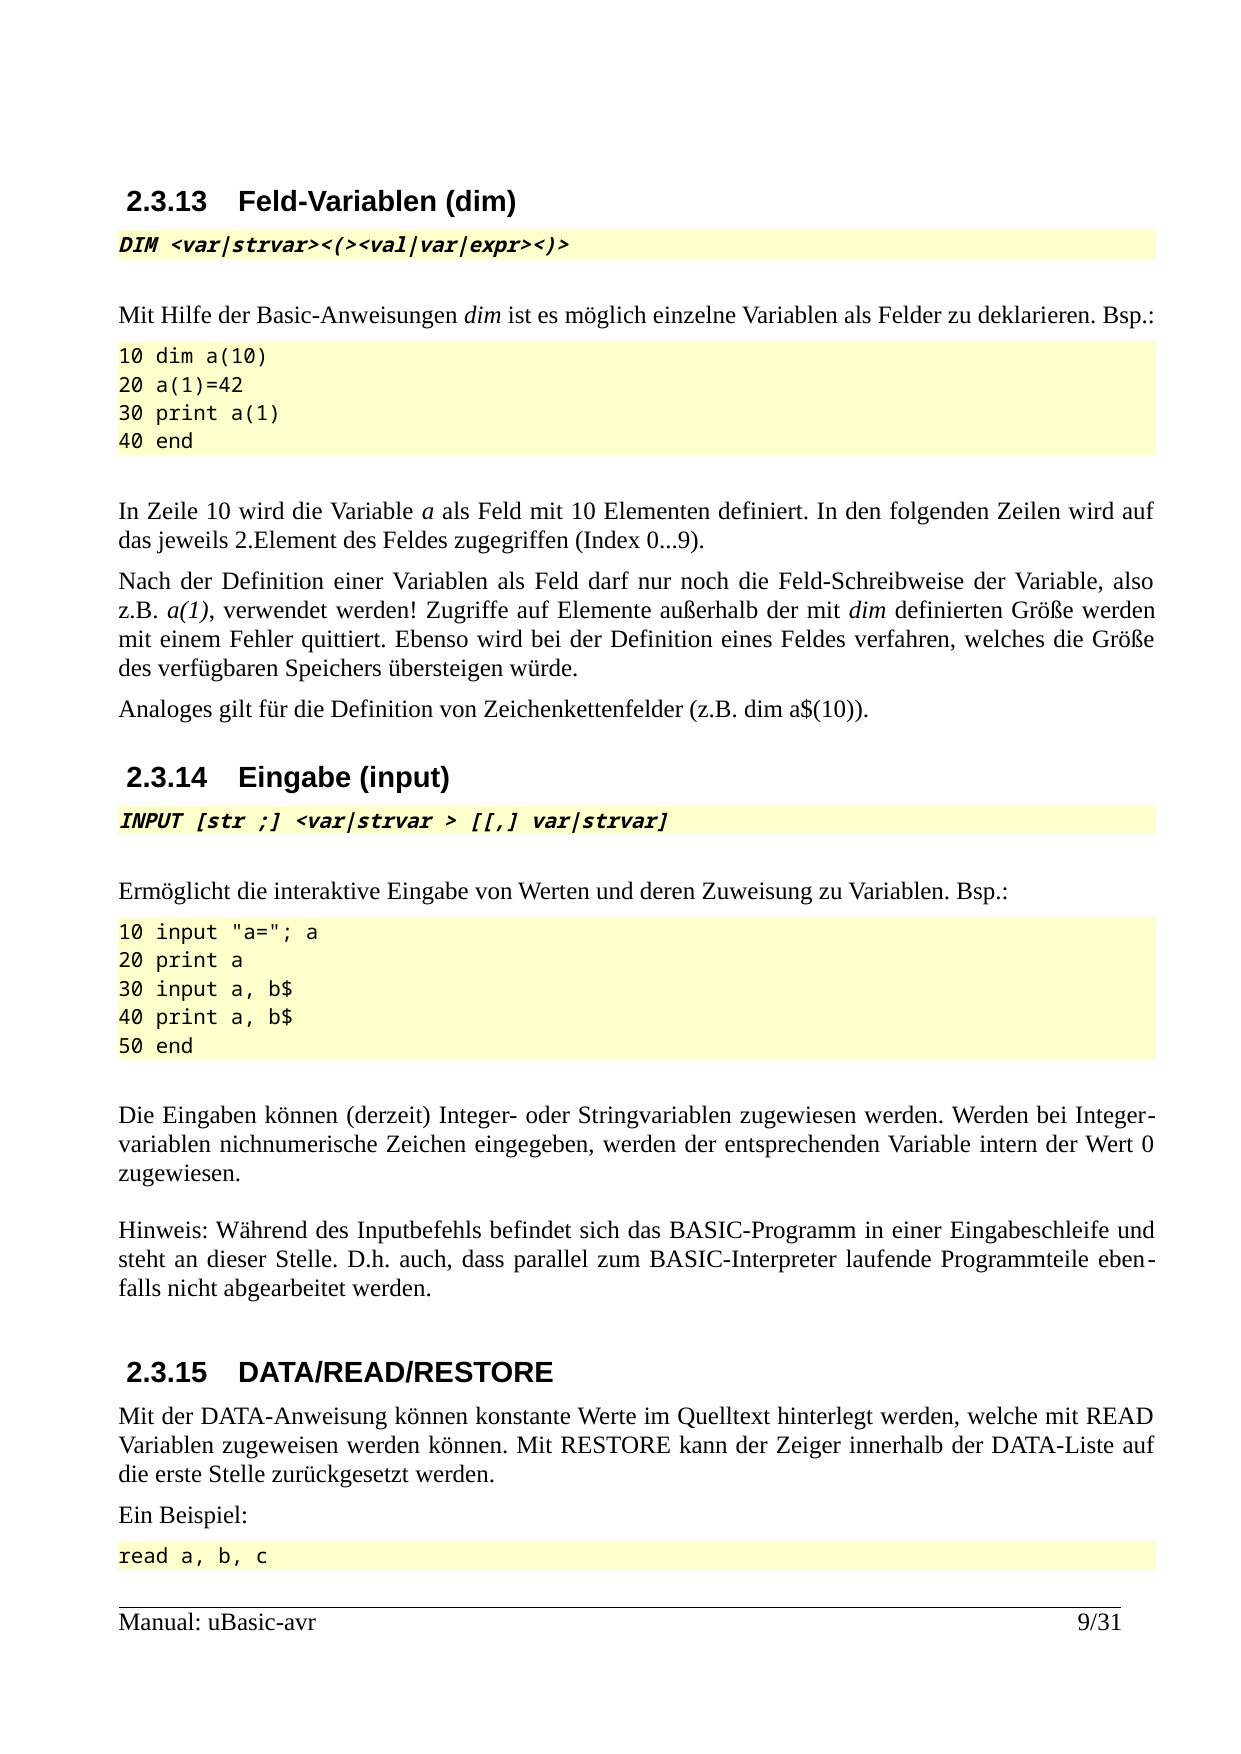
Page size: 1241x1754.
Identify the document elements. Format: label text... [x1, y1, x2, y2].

text Ein Beispiel: [118, 1500, 1156, 1529]
text 10 dim a(10) [118, 341, 1156, 370]
text Hinweis: Während des Inputbefehls befindet sich das BASIC-Programm in einer Eingabeschleife und steht an dieser Stelle. D.h. auch, dass parallel zum BASIC-Interpreter laufende Programmteile eben­falls nicht abgearbeitet werden. [118, 1215, 1156, 1301]
text 10 input "a="; a [118, 917, 1156, 946]
subtitle Eingabe (input) [118, 760, 1156, 794]
text Nach der Definition einer Variablen als Feld darf nur noch die Feld-Schreibweise der Variable, also z.B. a(1), verwendet werden! Zugriffe auf Elemente außerhalb der mit dim definierten Größe werden mit einem Fehler quittiert. Ebenso wird bei der Definition eines Feldes verfahren, welches die Größe des verfügbaren Speichers übersteigen würde. [118, 566, 1156, 681]
text Die Eingaben können (derzeit) Integer- oder Stringvariablen zugewiesen werden. Werden bei Integer­variablen nichnumerische Zeichen eingegeben, werden der entsprechenden Variable intern der Wert 0 zugewiesen. [118, 1100, 1156, 1186]
text 30 print a(1) [118, 398, 1156, 427]
text INPUT [str ;] <var|strvar > [[,] var|strvar] [118, 806, 1156, 834]
text 40 end [118, 427, 1156, 455]
text Ermöglicht die interaktive Eingabe von Werten und deren Zuweisung zu Variablen. Bsp.: [118, 876, 1156, 904]
text 20 print a [118, 946, 1156, 974]
text read a, b, c [118, 1541, 1156, 1570]
text 30 input a, b$ [118, 974, 1156, 1002]
text DIM <var|strvar><(><val|var|expr><)> [118, 230, 1156, 259]
text 50 end [118, 1031, 1156, 1059]
text 40 print a, b$ [118, 1002, 1156, 1031]
text Mit Hilfe der Basic-Anweisungen dim ist es möglich einzelne Variablen als Felder zu deklarieren. Bsp.: [118, 300, 1156, 329]
subtitle Feld-Variablen (dim) [118, 184, 1156, 218]
text In Zeile 10 wird die Variable a als Feld mit 10 Elementen definiert. In den folgenden Zeilen wird auf das jeweils 2.Element des Feldes zugegriffen (Index 0...9). [118, 496, 1156, 554]
text Analoges gilt für die Definition von Zeichenkettenfelder (z.B. dim a$(10)). [118, 694, 1156, 723]
text 20 a(1)=42 [118, 370, 1156, 398]
subtitle DATA/READ/RESTORE [118, 1355, 1156, 1389]
text Mit der DATA-Anweisung können konstante Werte im Quelltext hinterlegt werden, welche mit READ Variablen zugeweisen werden können. Mit RESTORE kann der Zeiger innerhalb der DATA-Liste auf die erste Stelle zurückgesetzt werden. [118, 1401, 1156, 1487]
